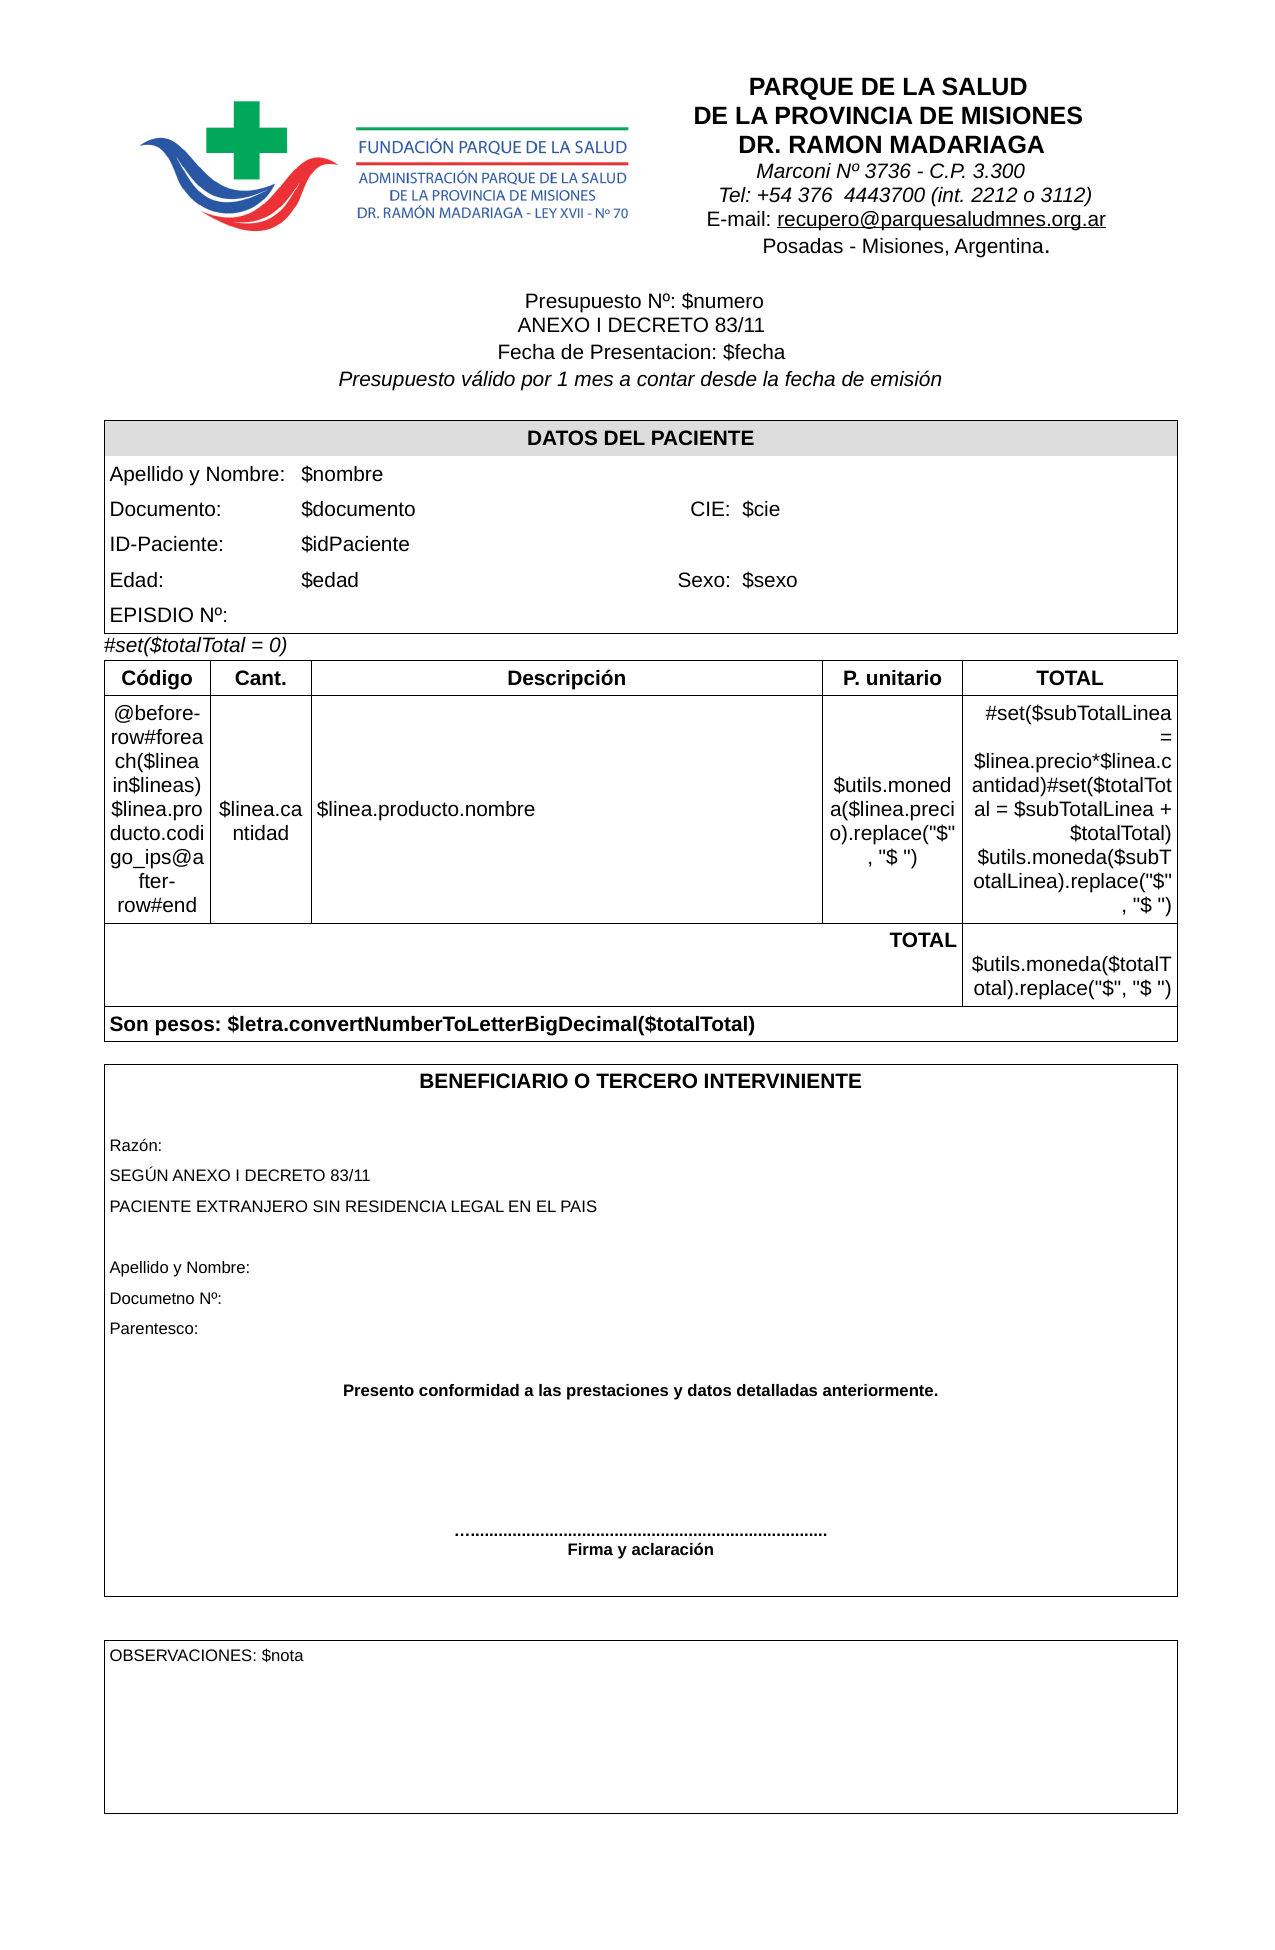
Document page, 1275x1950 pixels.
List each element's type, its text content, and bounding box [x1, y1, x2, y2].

table_header Descripción [312, 661, 822, 695]
table_cell $linea.producto.nombre [312, 696, 822, 922]
text Fecha de Presentacion: $fecha [104, 339, 1179, 363]
table_cell Documento: [105, 491, 295, 526]
table_cell $nombre [295, 456, 1177, 491]
table_cell $cie [736, 491, 1177, 526]
text #set($totalTotal = 0) [104, 633, 1179, 657]
table_cell Razón: [105, 1130, 1177, 1160]
table_cell @before-row#foreach($linea in$lineas)$linea.producto.codigo_ips@after-row#end [105, 696, 210, 922]
table_cell [261, 1252, 1177, 1283]
table_cell EPISDIO Nº: [105, 597, 295, 633]
table_cell TOTAL [105, 924, 962, 1006]
table_cell [105, 1405, 1177, 1515]
table_cell CIE: [594, 491, 736, 526]
table_header DATOS DEL PACIENTE [105, 421, 1177, 456]
table_cell $edad [295, 562, 589, 597]
table_cell …............................................................................. Firma y aclaración [105, 1515, 1177, 1565]
table_cell PACIENTE EXTRANJERO SIN RESIDENCIA LEGAL EN EL PAIS [105, 1191, 1177, 1222]
text Presupuesto válido por 1 mes a contar desde la fecha de emisión [104, 366, 1179, 390]
table_cell [105, 1099, 1177, 1130]
table_cell Apellido y Nombre: [105, 456, 295, 491]
table_header P. unitario [823, 661, 962, 695]
picture [103, 69, 664, 268]
table_cell Sexo: [589, 562, 736, 597]
table_header TOTAL [963, 661, 1177, 695]
table_cell $sexo [736, 562, 1177, 597]
table_header Cant. [211, 661, 311, 695]
table_cell Apellido y Nombre: [105, 1252, 261, 1283]
table_cell #set($subTotalLinea = $linea.precio*$linea.cantidad)#set($totalTotal = $subTotalLinea + $totalTotal)$utils.moneda($subTotalLinea).replace("$", "$ ") [963, 696, 1177, 922]
table_cell $utils.moneda($linea.precio).replace("$", "$ ") [823, 696, 962, 922]
table_cell [105, 1565, 1177, 1596]
table_cell SEGÚN ANEXO I DECRETO 83/11 [105, 1160, 1177, 1191]
table_cell Presento conformidad a las prestaciones y datos detalladas anteriormente. [105, 1375, 1177, 1405]
table_cell ID-Paciente: [105, 526, 295, 562]
table_cell [261, 1283, 1177, 1313]
table_header Código [105, 661, 210, 695]
table_cell [295, 597, 1177, 633]
table_cell [105, 1222, 1177, 1252]
table_cell $linea.cantidad [211, 696, 311, 922]
table_cell Son pesos: $letra.convertNumberToLetterBigDecimal($totalTotal) [105, 1007, 1177, 1041]
table_cell $idPaciente [295, 526, 1177, 562]
table_header OBSERVACIONES: $nota [105, 1641, 1177, 1813]
table_header BENEFICIARIO O TERCERO INTERVINIENTE [105, 1065, 1177, 1099]
table_cell Parentesco: [105, 1314, 261, 1344]
table_cell Documetno Nº: [105, 1283, 261, 1313]
table_cell [261, 1314, 1177, 1344]
table_cell [105, 1344, 1177, 1375]
text Presupuesto Nº: $numero ANEXO I DECRETO 83/11 [104, 289, 1179, 337]
table_cell Edad: [105, 562, 295, 597]
table_cell $utils.moneda($totalTotal).replace("$", "$ ") [963, 924, 1177, 1006]
table_cell $documento [295, 491, 594, 526]
